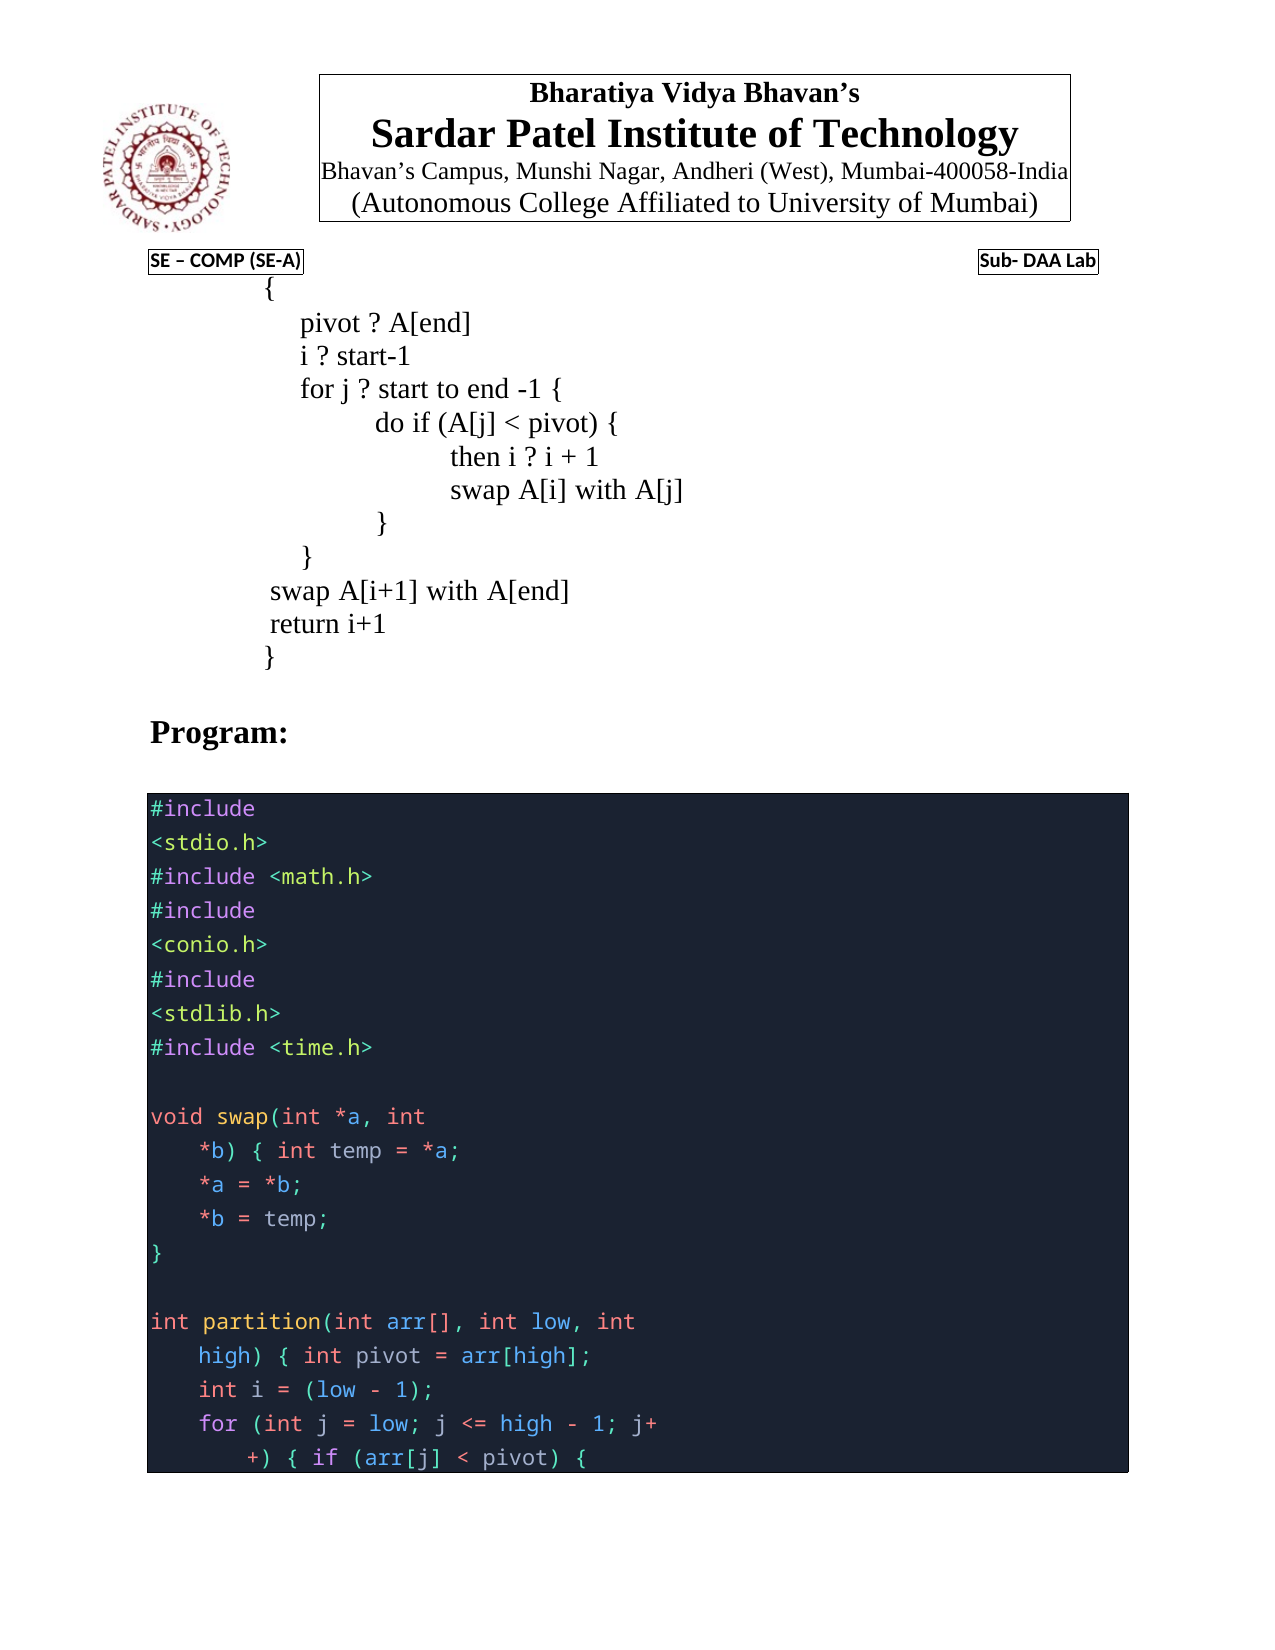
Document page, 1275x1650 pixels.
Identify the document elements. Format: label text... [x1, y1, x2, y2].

text for (int j = low; j <= high - 1; j++) { if (arr[j] < pivot) { [198, 1408, 669, 1472]
text void swap(int *a, int *b) { int temp = *a; [150, 1101, 477, 1164]
text } [150, 1237, 1128, 1267]
text for j ? start to end -1 { [300, 372, 1139, 405]
picture [102, 103, 231, 233]
text { [262, 271, 1139, 305]
text *a = *b; [198, 1169, 1128, 1199]
text } [262, 640, 1139, 674]
text } [300, 539, 1139, 573]
text do if (A[j] < pivot) { [375, 405, 1139, 439]
text swap A[i+1] with A[end] return i+1 [270, 573, 571, 640]
text swap A[i] with A[j] [450, 472, 1139, 506]
text int i = (low - 1); [198, 1374, 1128, 1404]
text *b = temp; [198, 1203, 1128, 1233]
text pivot ? A[end] i ? start-1 [300, 305, 474, 372]
subtitle Program: [150, 712, 1139, 750]
text int partition(int arr[], int low, int high) { int pivot = arr[high]; [150, 1306, 693, 1370]
text } [375, 506, 1139, 539]
text #include <stdio.h> #include <math.h> #include <conio.h> #include <stdlib.h> #include <time.h> [150, 794, 379, 1062]
text then i ? i + 1 [450, 439, 1139, 472]
